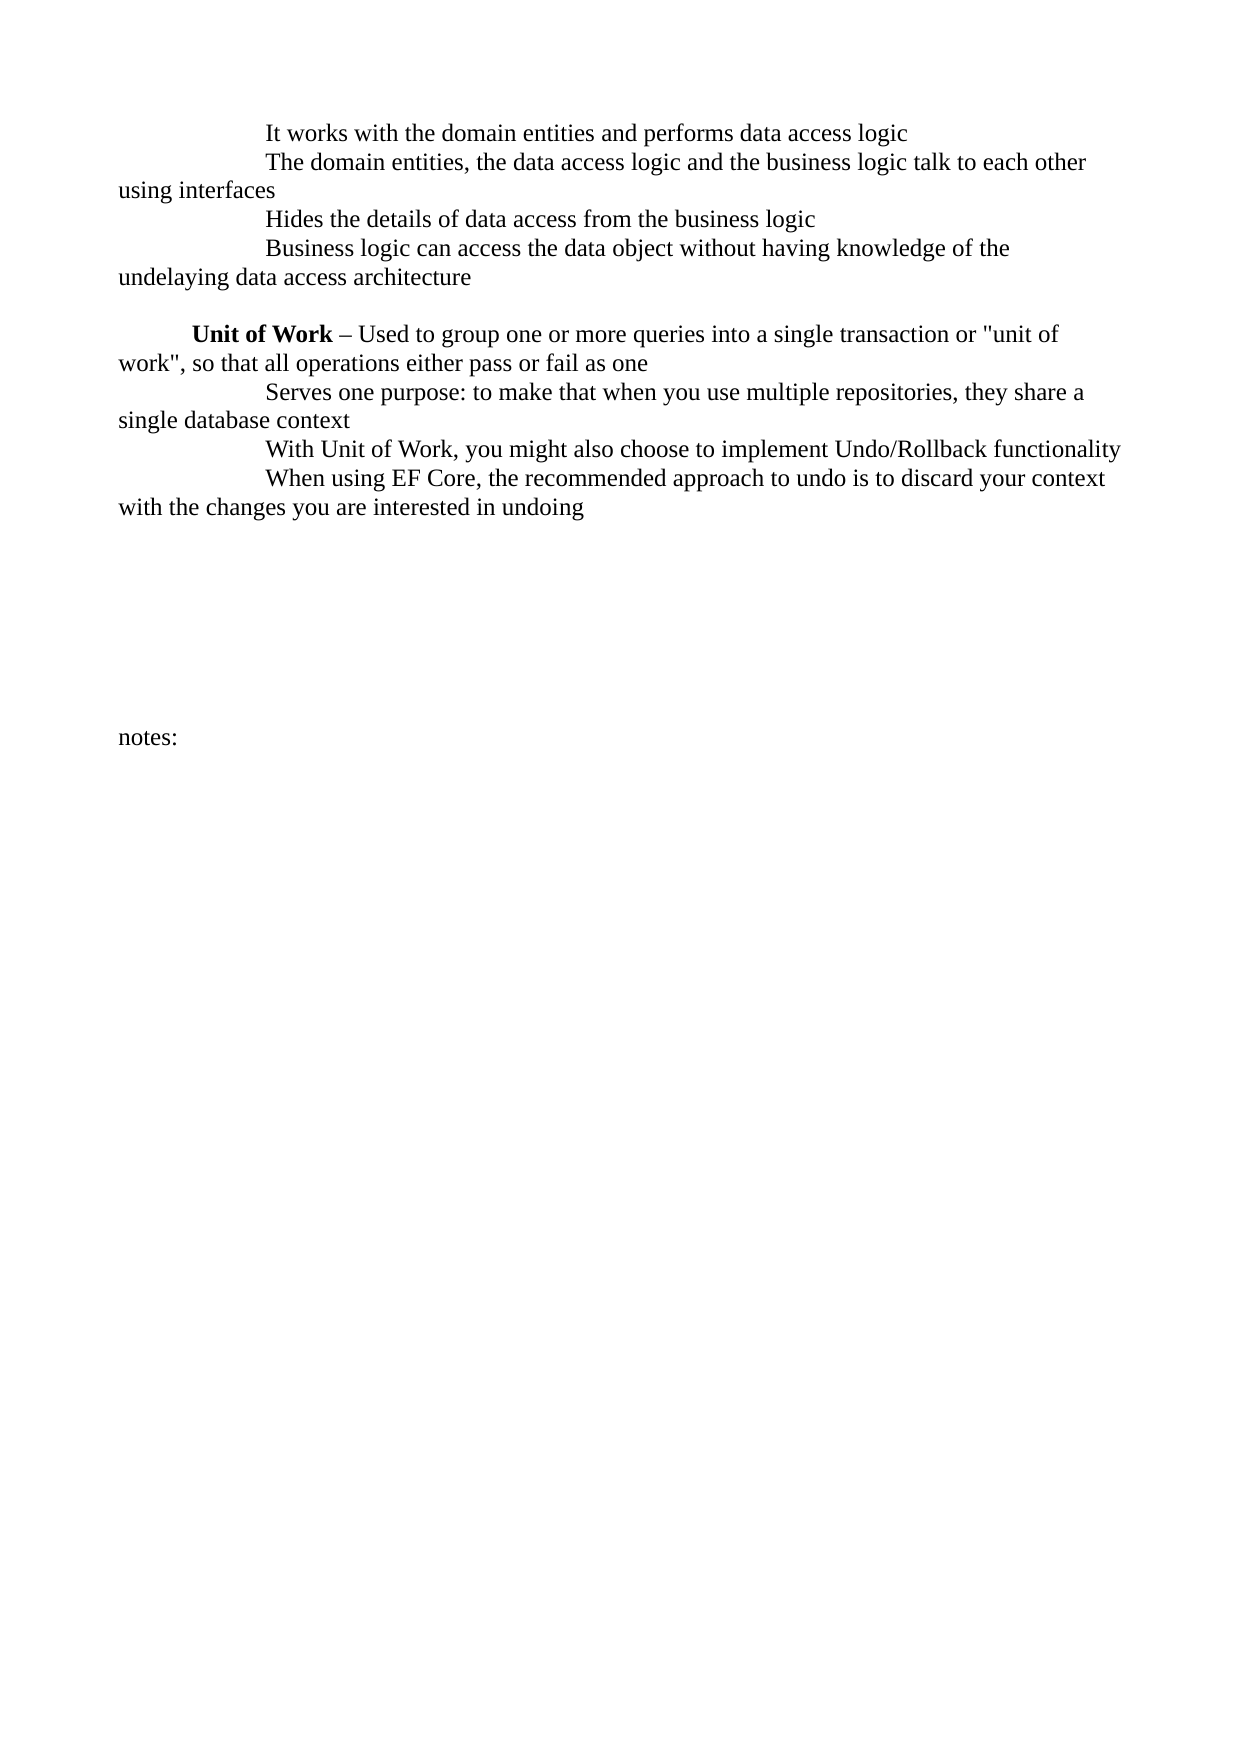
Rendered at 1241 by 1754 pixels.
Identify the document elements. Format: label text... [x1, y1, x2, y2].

text Serves one purpose: to make that when you use multiple repositories, they share a single database context [118, 377, 1122, 434]
text The domain entities, the data access logic and the business logic talk to each other using interfaces [118, 147, 1122, 204]
text It works with the domain entities and performs data access logic [118, 118, 1122, 147]
text notes: [118, 722, 1122, 751]
text Unit of Work – Used to group one or more queries into a single transaction or "unit of work", so that all operations either pass or fail as one [118, 319, 1122, 377]
text With Unit of Work, you might also choose to implement Undo/Rollback functionality [118, 434, 1122, 463]
text When using EF Core, the recommended approach to undo is to discard your context with the changes you are interested in undoing [118, 463, 1122, 521]
text Business logic can access the data object without having knowledge of the undelaying data access architecture [118, 233, 1122, 291]
text Hides the details of data access from the business logic [118, 204, 1122, 233]
